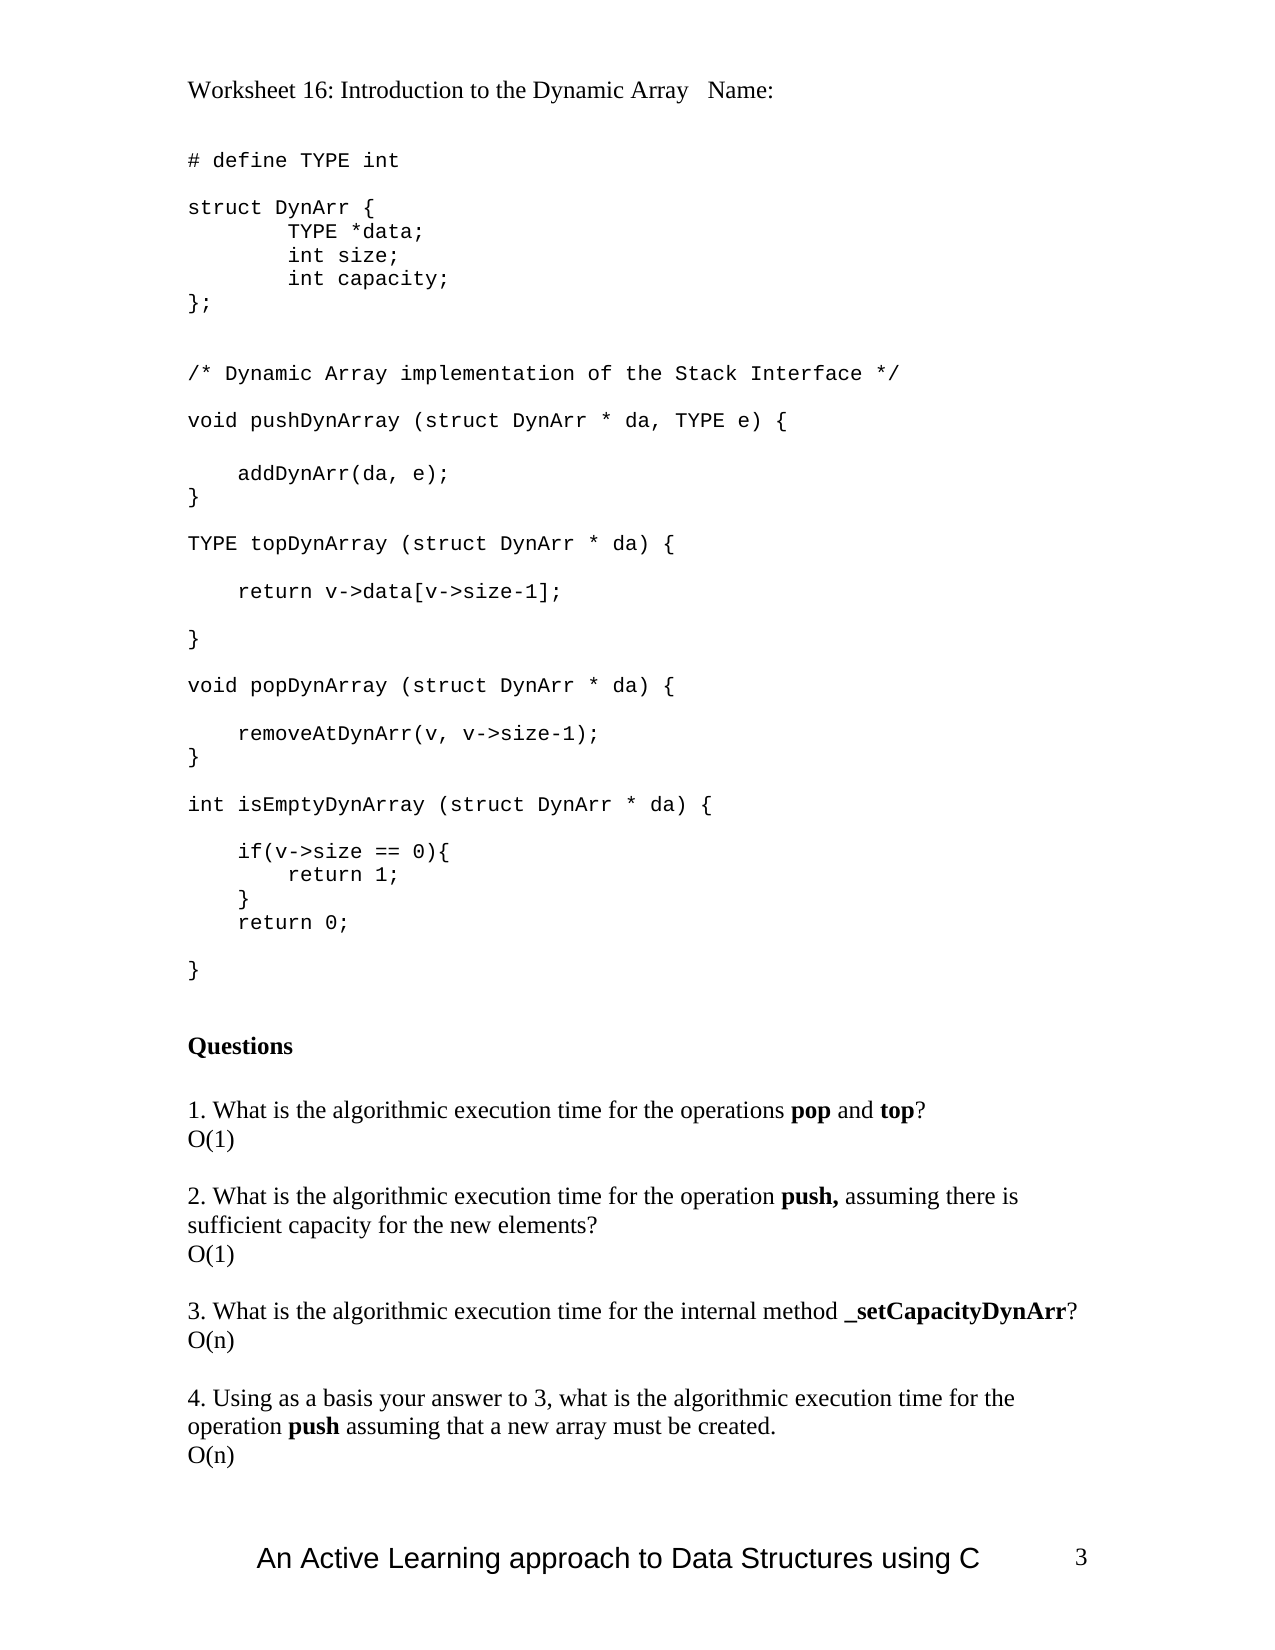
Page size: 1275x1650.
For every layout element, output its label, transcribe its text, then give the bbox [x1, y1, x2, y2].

text addDynArr(da, e); [187, 462, 1087, 486]
text TYPE topDynArray (struct DynArr * da) { [187, 533, 1087, 557]
text /* Dynamic Array implementation of the Stack Interface */ [187, 363, 1087, 386]
text O(1) [187, 1124, 1087, 1153]
text } [187, 746, 1087, 770]
text # define TYPE int [187, 150, 1087, 174]
text return v->data[v->size-1]; [187, 581, 1087, 604]
subtitle Questions [187, 1031, 1087, 1060]
text void popDynArray (struct DynArr * da) { [187, 675, 1087, 699]
text void pushDynArray (struct DynArr * da, TYPE e) { [187, 410, 1087, 434]
text struct DynArr { [187, 197, 1087, 221]
text O(n) [187, 1440, 1087, 1469]
text O(n) [187, 1325, 1087, 1354]
text return 0; [187, 912, 1087, 935]
text TYPE *data; [187, 221, 1087, 244]
text } [187, 486, 1087, 510]
text return 1; [187, 864, 1087, 888]
text }; [187, 292, 1087, 316]
text int size; [187, 244, 1087, 268]
text if(v->size == 0){ [187, 841, 1087, 864]
text int capacity; [187, 268, 1087, 292]
text removeAtDynArr(v, v->size-1); [187, 723, 1087, 746]
text } [187, 628, 1087, 652]
text } [187, 959, 1087, 983]
text 1. What is the algorithmic execution time for the operations pop and top? [187, 1095, 1087, 1124]
text 3. What is the algorithmic execution time for the internal method _setCapacityDynArr? [187, 1296, 1087, 1325]
text O(1) [187, 1239, 1087, 1268]
text } [187, 888, 1087, 912]
text 2. What is the algorithmic execution time for the operation push, assuming there is sufficient capacity for the new elements? [187, 1181, 1087, 1239]
text int isEmptyDynArray (struct DynArr * da) { [187, 793, 1087, 817]
text 4. Using as a basis your answer to 3, what is the algorithmic execution time for the operation push assuming that a new array must be created. [187, 1383, 1087, 1440]
